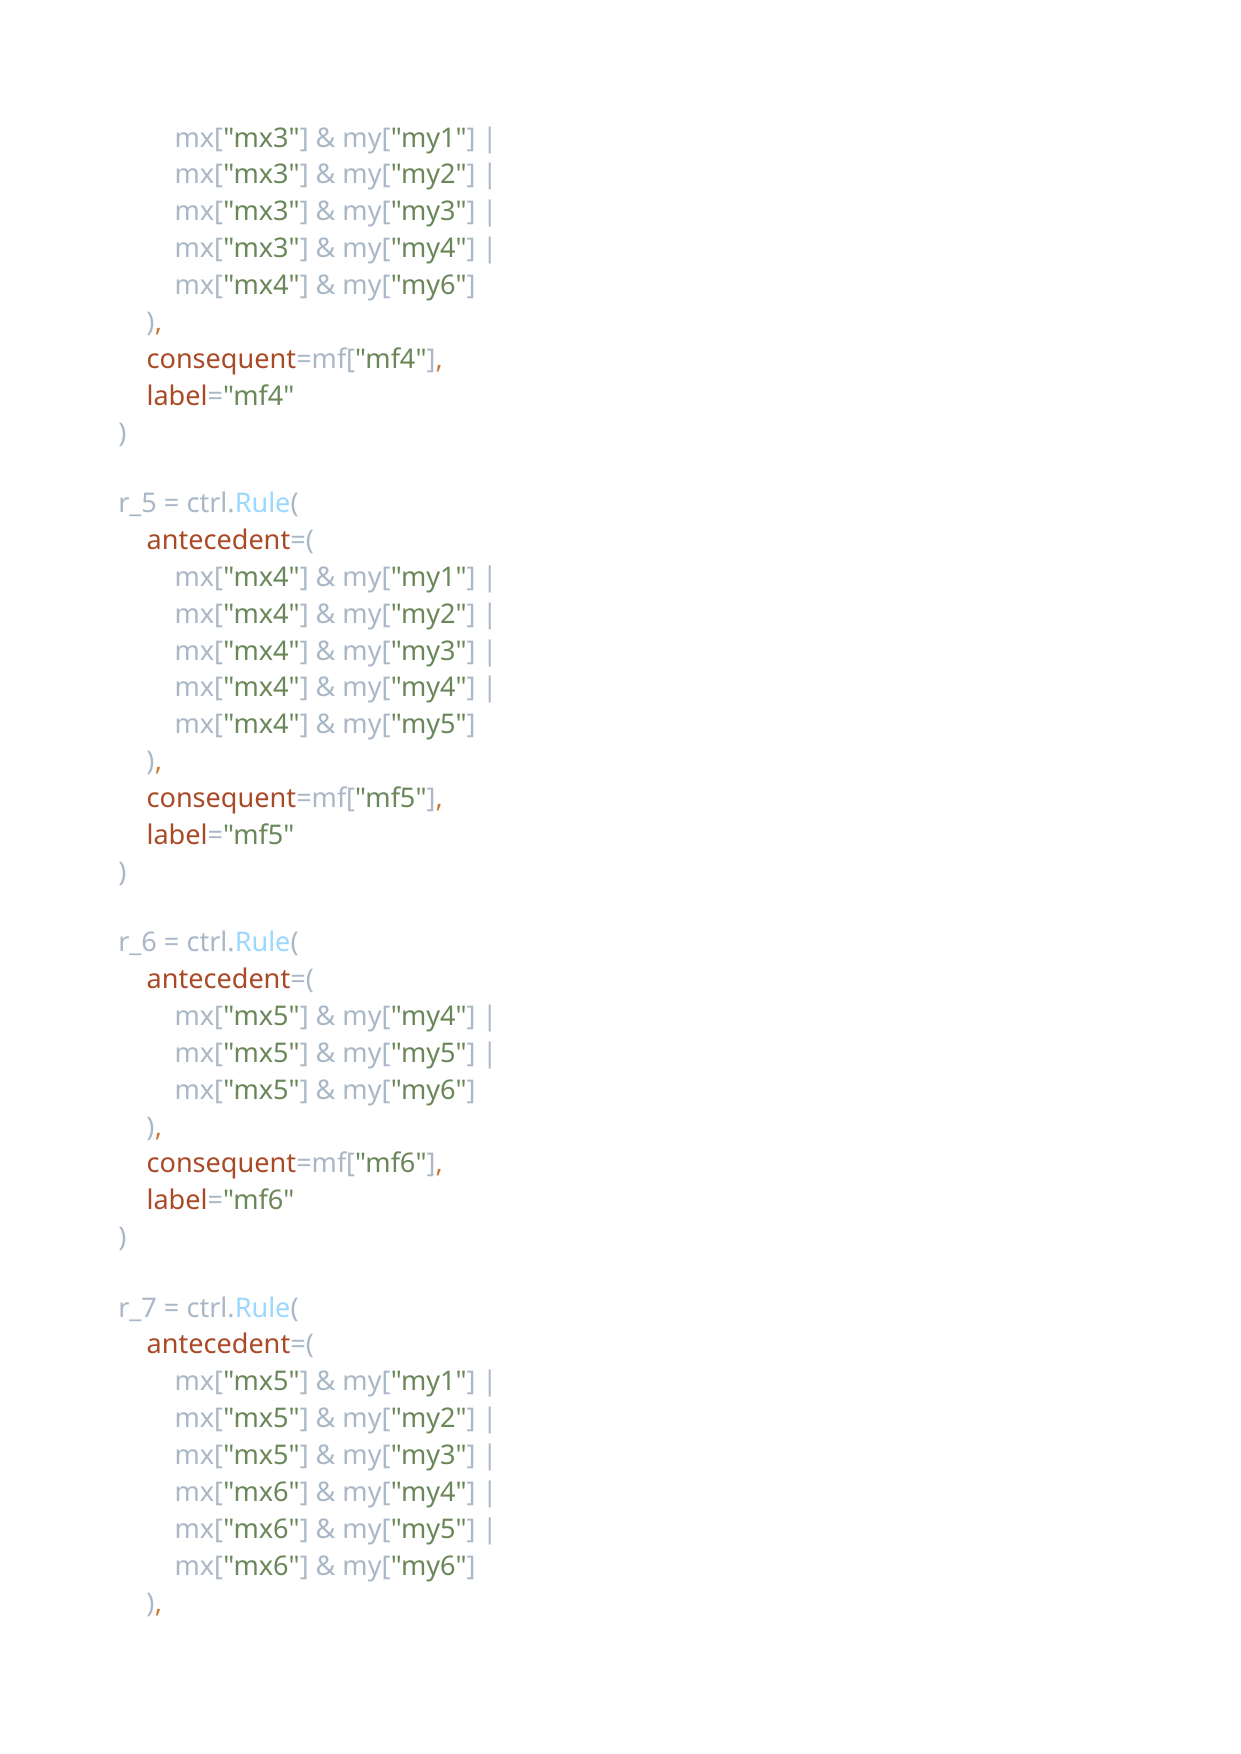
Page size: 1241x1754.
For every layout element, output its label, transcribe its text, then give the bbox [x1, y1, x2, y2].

text mx["mx3"] & my["my1"] | mx["mx3"] & my["my2"] | mx["mx3"] & my["my3"] | mx["mx3"] & my["my4"] | mx["mx4"] & my["my6"] ), consequent=mf["mf4"], label="mf4" ) r_5 = ctrl.Rule( antecedent=( mx["mx4"] & my["my1"] | mx["mx4"] & my["my2"] | mx["mx4"] & my["my3"] | mx["mx4"] & my["my4"] | mx["mx4"] & my["my5"] ), consequent=mf["mf5"], label="mf5" ) r_6 = ctrl.Rule( antecedent=( mx["mx5"] & my["my4"] | mx["mx5"] & my["my5"] | mx["mx5"] & my["my6"] ), consequent=mf["mf6"], label="mf6" ) r_7 = ctrl.Rule( antecedent=( mx["mx5"] & my["my1"] | mx["mx5"] & my["my2"] | mx["mx5"] & my["my3"] | mx["mx6"] & my["my4"] | mx["mx6"] & my["my5"] | mx["mx6"] & my["my6"] ), [118, 118, 1122, 1620]
